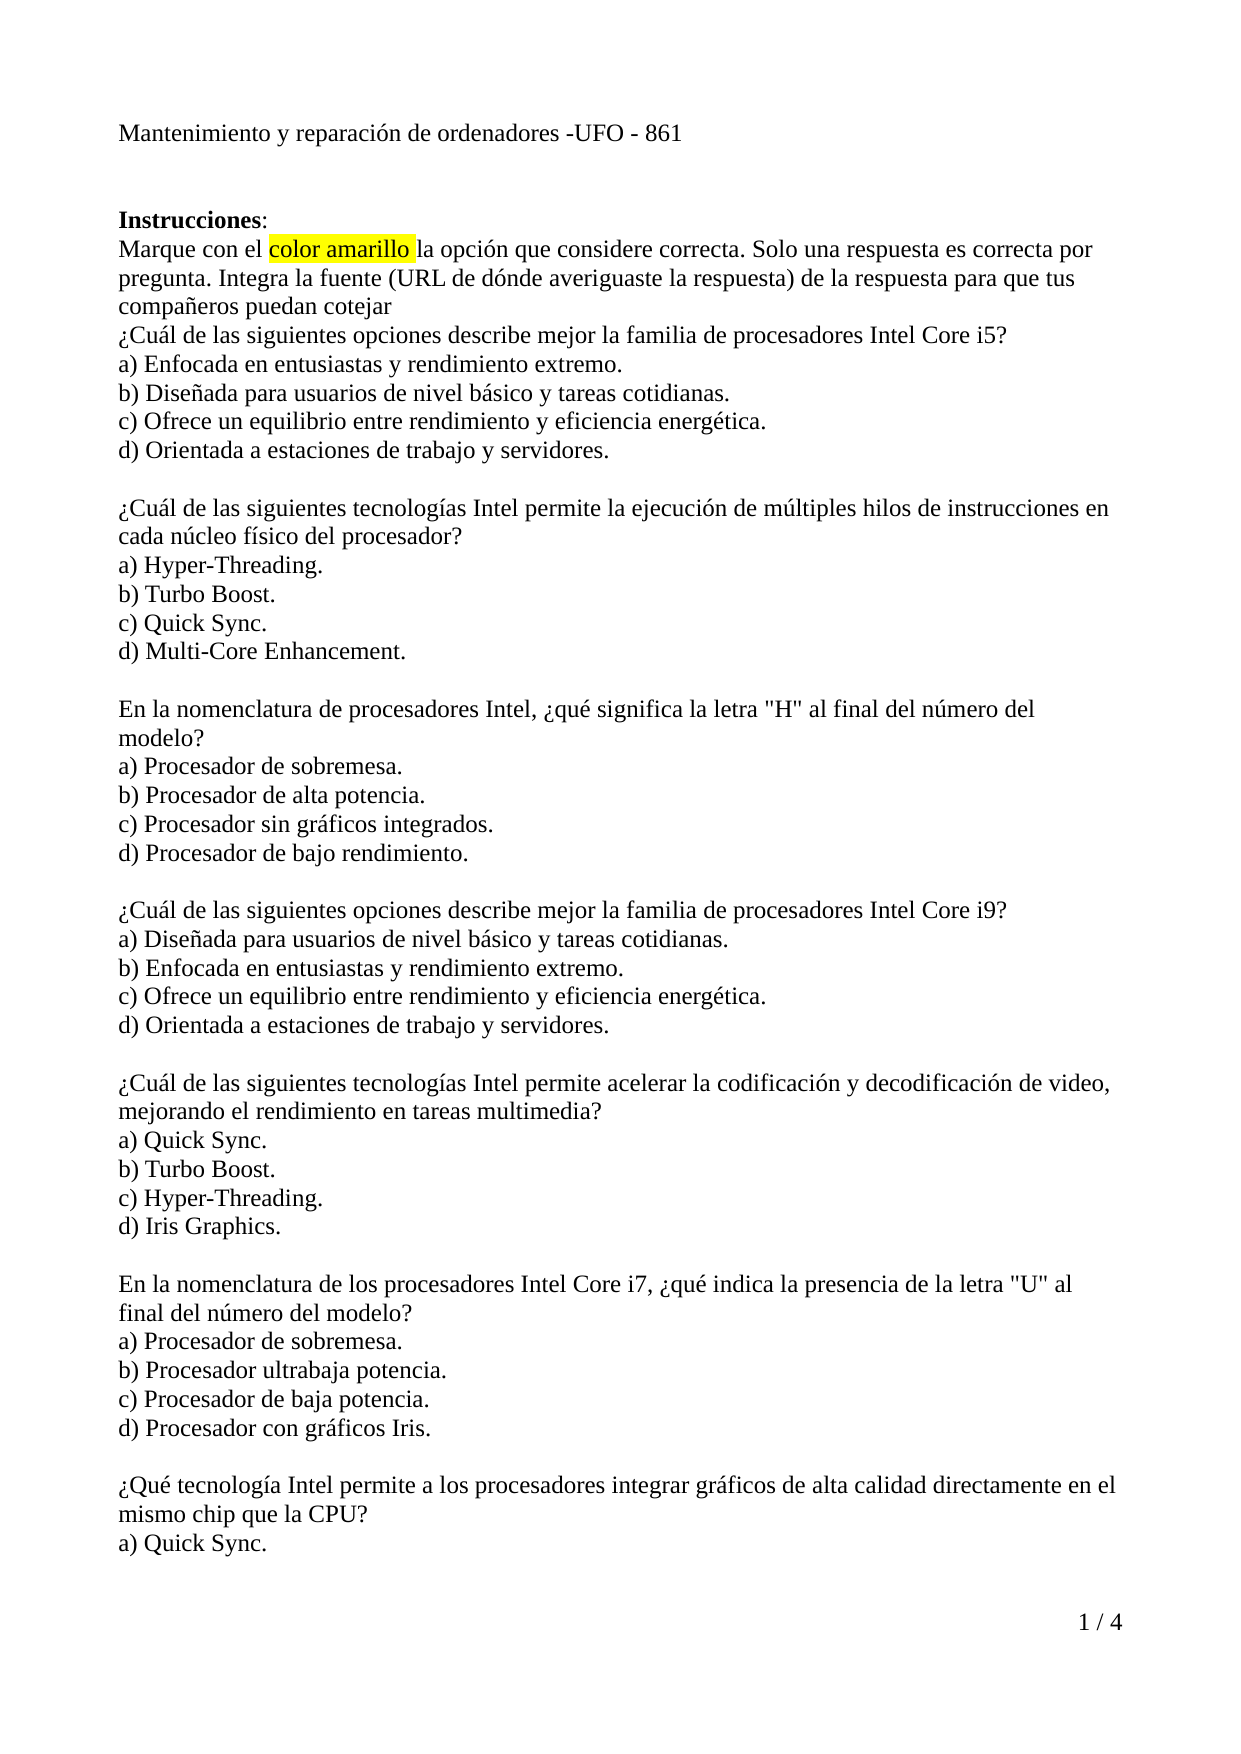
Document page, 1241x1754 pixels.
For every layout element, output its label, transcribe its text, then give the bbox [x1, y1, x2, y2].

text ¿Cuál de las siguientes tecnologías Intel permite la ejecución de múltiples hilos de instrucciones en cada núcleo físico del procesador? [118, 493, 1122, 550]
text a) Quick Sync. [118, 1125, 1122, 1154]
text d) Orientada a estaciones de trabajo y servidores. [118, 1010, 1122, 1039]
text b) Procesador ultrabaja potencia. [118, 1355, 1122, 1384]
text d) Procesador con gráficos Iris. [118, 1413, 1122, 1441]
text En la nomenclatura de los procesadores Intel Core i7, ¿qué indica la presencia de la letra "U" al final del número del modelo? [118, 1269, 1122, 1326]
text d) Multi-Core Enhancement. [118, 636, 1122, 665]
text c) Procesador de baja potencia. [118, 1384, 1122, 1413]
text d) Procesador de bajo rendimiento. [118, 838, 1122, 866]
text ¿Cuál de las siguientes opciones describe mejor la familia de procesadores Intel Core i5? [118, 320, 1122, 349]
text d) Orientada a estaciones de trabajo y servidores. [118, 435, 1122, 464]
text a) Procesador de sobremesa. [118, 1326, 1122, 1355]
text a) Enfocada en entusiastas y rendimiento extremo. [118, 349, 1122, 378]
text ¿Cuál de las siguientes opciones describe mejor la familia de procesadores Intel Core i9? [118, 895, 1122, 924]
text b) Turbo Boost. [118, 1154, 1122, 1183]
text b) Turbo Boost. [118, 579, 1122, 608]
text c) Ofrece un equilibrio entre rendimiento y eficiencia energética. [118, 406, 1122, 435]
text a) Quick Sync. [118, 1528, 1122, 1556]
text c) Quick Sync. [118, 608, 1122, 636]
text ¿Cuál de las siguientes tecnologías Intel permite acelerar la codificación y decodificación de video, mejorando el rendimiento en tareas multimedia? [118, 1068, 1122, 1125]
text b) Enfocada en entusiastas y rendimiento extremo. [118, 953, 1122, 981]
text b) Diseñada para usuarios de nivel básico y tareas cotidianas. [118, 378, 1122, 406]
text Instrucciones: [118, 205, 1122, 234]
text c) Hyper-Threading. [118, 1183, 1122, 1211]
text b) Procesador de alta potencia. [118, 780, 1122, 809]
text c) Ofrece un equilibrio entre rendimiento y eficiencia energética. [118, 981, 1122, 1010]
text ¿Qué tecnología Intel permite a los procesadores integrar gráficos de alta calidad directamente en el mismo chip que la CPU? [118, 1470, 1122, 1528]
text a) Hyper-Threading. [118, 550, 1122, 579]
text a) Diseñada para usuarios de nivel básico y tareas cotidianas. [118, 924, 1122, 953]
text a) Procesador de sobremesa. [118, 751, 1122, 780]
text Marque con el color amarillo la opción que considere correcta. Solo una respuesta es correcta por pregunta. Integra la fuente (URL de dónde averiguaste la respuesta) de la respuesta para que tus compañeros puedan cotejar [118, 234, 1122, 320]
text c) Procesador sin gráficos integrados. [118, 809, 1122, 838]
text d) Iris Graphics. [118, 1211, 1122, 1240]
text En la nomenclatura de procesadores Intel, ¿qué significa la letra "H" al final del número del modelo? [118, 694, 1122, 751]
